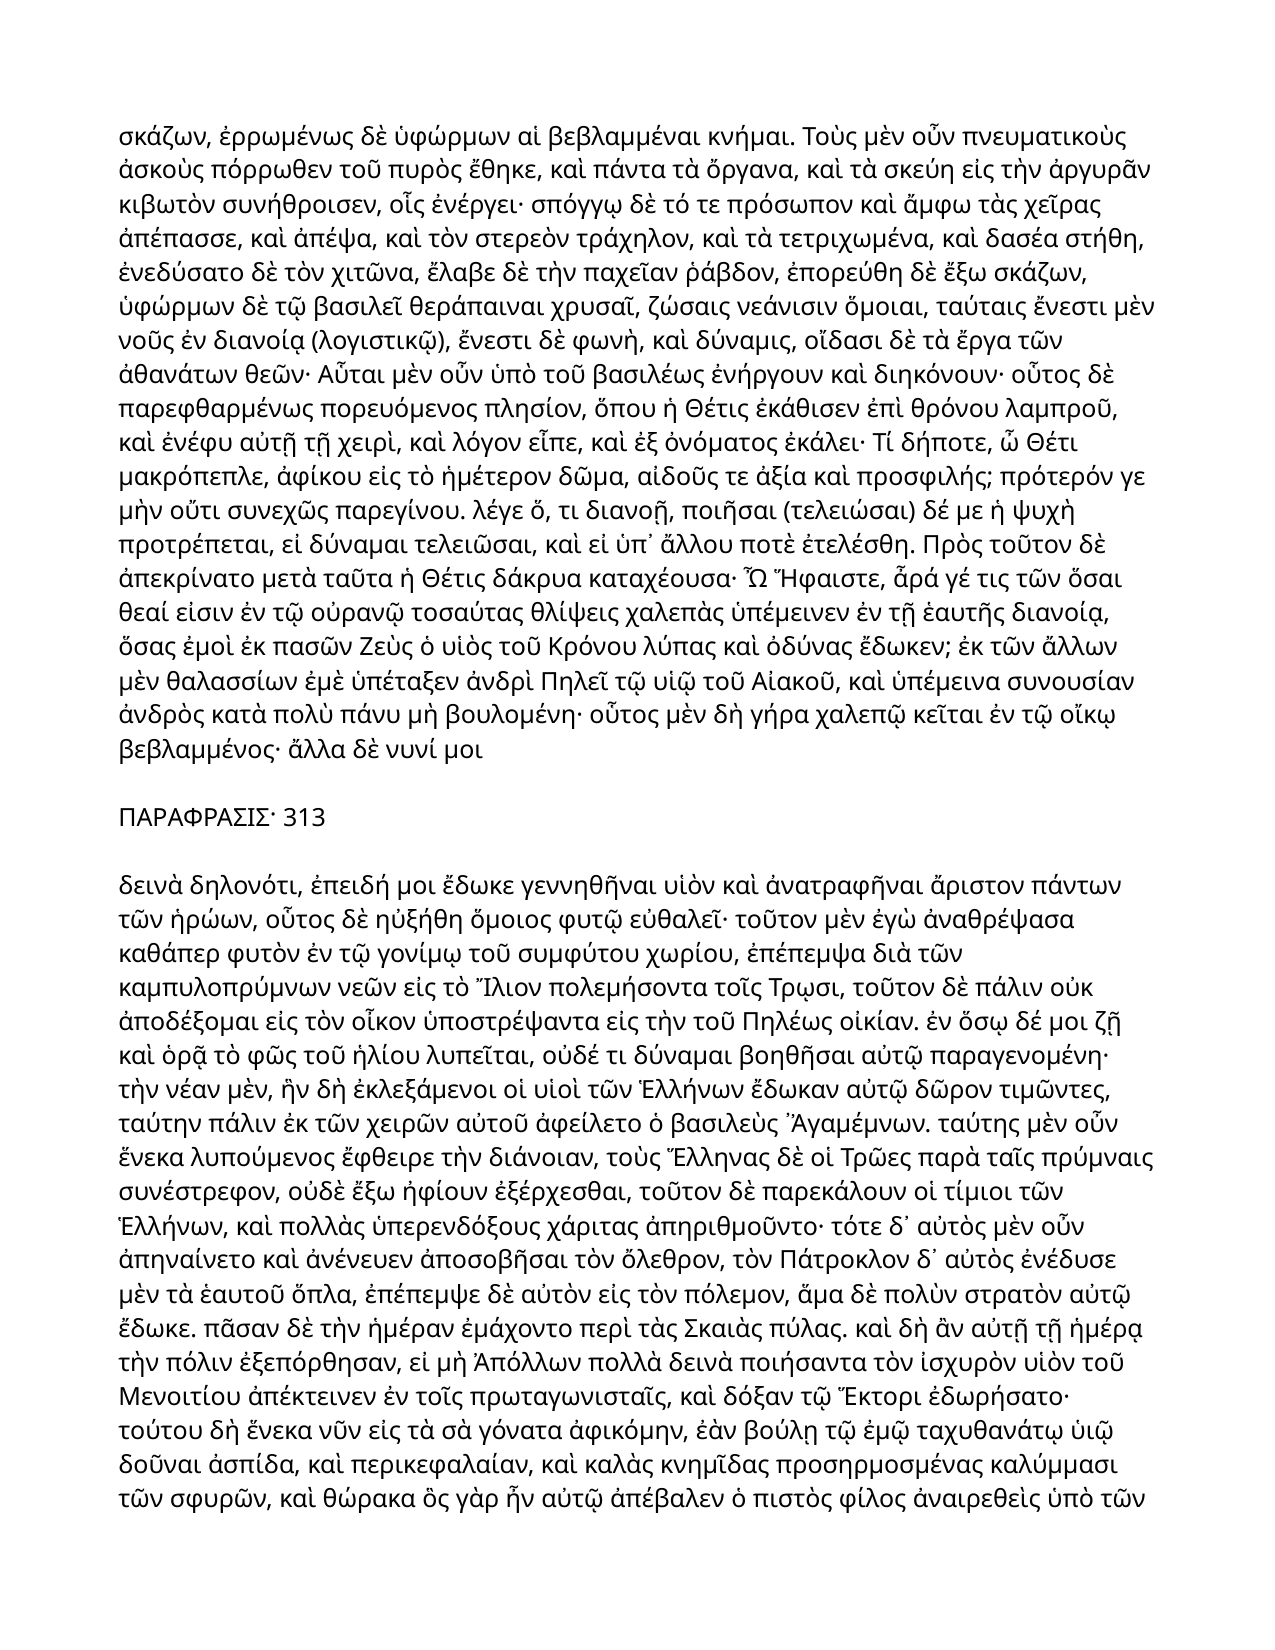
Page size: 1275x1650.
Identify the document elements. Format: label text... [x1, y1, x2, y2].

text δεινὰ δηλονότι, ἐπειδή μοι ἔδωκε γεννηθῆναι υἱὸν καὶ ἀνατραφῆναι ἄριστον πάντων τῶν ἡρώων, οὗτος δὲ ηὐξήθη ὅμοιος φυτῷ εὐθαλεῖ· τοῦτον μὲν ἐγὼ ἀναθρέψασα καθάπερ φυτὸν ἐν τῷ γονίμῳ τοῦ συμφύτου χωρίου, ἐπέπεμψα διὰ τῶν καμπυλοπρύμνων νεῶν εἰς τὸ Ἴλιον πολεμήσοντα τοῖς Τρῳσι, τοῦτον δὲ πάλιν οὐκ ἀποδέξομαι εἰς τὸν οἶκον ὑποστρέψαντα εἰς τὴν τοῦ Πηλέως οἰκίαν. ἐν ὅσῳ δέ μοι ζῇ καὶ ὁρᾷ τὸ φῶς τοῦ ἡλίου λυπεῖται, οὐδέ τι δύναμαι βοηθῆσαι αὐτῷ παραγενομένη· τὴν νέαν μὲν, ἣν δὴ ἐκλεξάμενοι οἱ υἱοὶ τῶν Ἑλλήνων ἔδωκαν αὐτῷ δῶρον τιμῶντες, ταύτην πάλιν ἐκ τῶν χειρῶν αὐτοῦ ἀφείλετο ὁ βασιλεὺς ᾿Ἀγαμέμνων. ταύτης μὲν οὖν ἕνεκα λυπούμενος ἔφθειρε τὴν διάνοιαν, τοὺς Ἕλληνας δὲ οἱ Τρῶες παρὰ ταῖς πρύμναις συνέστρεφον, οὐδὲ ἔξω ἠφίουν ἐξέρχεσθαι, τοῦτον δὲ παρεκάλουν οἱ τίμιοι τῶν Ἑλλήνων, καὶ πολλὰς ὑπερενδόξους χάριτας ἀπηριθμοῦντο· τότε δ᾽ αὐτὸς μὲν οὖν ἀπηναίνετο καὶ ἀνένευεν ἀποσοβῆσαι τὸν ὄλεθρον, τὸν Πάτροκλον δ᾽ αὐτὸς ἐνέδυσε μὲν τὰ ἑαυτοῦ ὅπλα, ἐπέπεμψε δὲ αὐτὸν εἰς τὸν πόλεμον, ἅμα δὲ πολὺν στρατὸν αὐτῷ ἔδωκε. πᾶσαν δὲ τὴν ἡμέραν ἐμάχοντο περὶ τὰς Σκαιὰς πύλας. καὶ δὴ ἂν αὐτῇ τῇ ἡμέρᾳ τὴν πόλιν ἐξεπόρθησαν, εἰ μὴ Ἀπόλλων πολλὰ δεινὰ ποιήσαντα τὸν ἰσχυρὸν υἱὸν τοῦ Μενοιτίου ἀπέκτεινεν ἐν τοῖς πρωταγωνισταῖς, καὶ δόξαν τῷ Ἕκτορι ἐδωρήσατο· τούτου δὴ ἕνεκα νῦν εἰς τὰ σὰ γόνατα ἀφικόμην, ἐὰν βούλῃ τῷ ἐμῷ ταχυθανάτῳ ὑιῷ δοῦναι ἀσπίδα, καὶ περικεφαλαίαν, καὶ καλὰς κνημῖδας προσηρμοσμένας καλύμμασι τῶν σφυρῶν, καὶ θώρακα ὃς γὰρ ἦν αὐτῷ ἀπέβαλεν ὁ πιστὸς φίλος ἀναιρεθεὶς ὑπὸ τῶν [118, 867, 1157, 1515]
text ΠAPΑΦΡΑΣΙΣ· 313 [118, 799, 1157, 833]
text σκάζων, ἐρρωμένως δὲ ὑφώρμων αἱ βεβλαμμέναι κνήμαι. Τοὺς μὲν οὖν πνευματικοὺς ἀσκοὺς πόρρωθεν τοῦ πυρὸς ἔθηκε, καὶ πάντα τὰ ὄργανα, καὶ τὰ σκεύη εἰς τὴν ἀργυρᾶν κιβωτὸν συνήθροισεν, οἷς ἐνέργει· σπόγγῳ δὲ τό τε πρόσωπον καὶ ἄμφω τὰς χεῖρας ἀπέπασσε, καὶ ἀπέψα, καὶ τὸν στερεὸν τράχηλον, καὶ τὰ τετριχωμένα, καὶ δασέα στήθη, ἐνεδύσατο δὲ τὸν χιτῶνα, ἔλαβε δὲ τὴν παχεῖαν ῥάβδον, ἐπορεύθη δὲ ἔξω σκάζων, ὑφώρμων δὲ τῷ βασιλεῖ θεράπαιναι χρυσαῖ, ζώσαις νεάνισιν ὅμοιαι, ταύταις ἔνεστι μὲν νοῦς ἐν διανοίᾳ (λογιστικῷ), ἔνεστι δὲ φωνὴ, καὶ δύναμις, οἴδασι δὲ τὰ ἔργα τῶν ἀθανάτων θεῶν· Αὗται μὲν οὖν ὑπὸ τοῦ βασιλέως ἐνήργουν καὶ διηκόνουν· οὗτος δὲ παρεφθαρμένως πορευόμενος πλησίον, ὅπου ἡ Θέτις ἐκάθισεν ἐπὶ θρόνου λαμπροῦ, καὶ ἐνέφυ αὐτῇ τῇ χειρὶ, καὶ λόγον εἶπε, καὶ ἐξ ὀνόματος ἐκάλει· Τί δήποτε, ὦ Θέτι μακρόπεπλε, ἀφίκου εἰς τὸ ἡμέτερον δῶμα, αἰδοῦς τε ἀξία καὶ προσφιλής; πρότερόν γε μὴν οὔτι συνεχῶς παρεγίνου. λέγε ὅ, τι διανοῇ, ποιῆσαι (τελειώσαι) δέ με ἡ ψυχὴ προτρέπεται, εἰ δύναμαι τελειῶσαι, καὶ εἰ ὑπ᾽ ἄλλου ποτὲ ἐτελέσθη. Πρὸς τοῦτον δὲ ἀπεκρίνατο μετὰ ταῦτα ἡ Θέτις δάκρυα καταχέουσα· Ὦ Ἥφαιστε, ἆρά γέ τις τῶν ὅσαι θεαί εἰσιν ἐν τῷ οὐρανῷ τοσαύτας θλίψεις χαλεπὰς ὑπέμεινεν ἐν τῇ ἑαυτῆς διανοίᾳ, ὅσας ἐμοὶ ἐκ πασῶν Ζεὺς ὁ υἱὸς τοῦ Κρόνου λύπας καὶ ὀδύνας ἔδωκεν; ἐκ τῶν ἄλλων μὲν θαλασσίων ἐμὲ ὑπέταξεν ἀνδρὶ Πηλεῖ τῷ υἱῷ τοῦ Αἰακοῦ, καὶ ὑπέμεινα συνουσίαν ἀνδρὸς κατὰ πολὺ πάνυ μὴ βουλομένη· οὗτος μὲν δὴ γήρα χαλεπῷ κεῖται ἐν τῷ οἴκῳ βεβλαμμένος· ἄλλα δὲ νυνί μοι [118, 118, 1157, 765]
